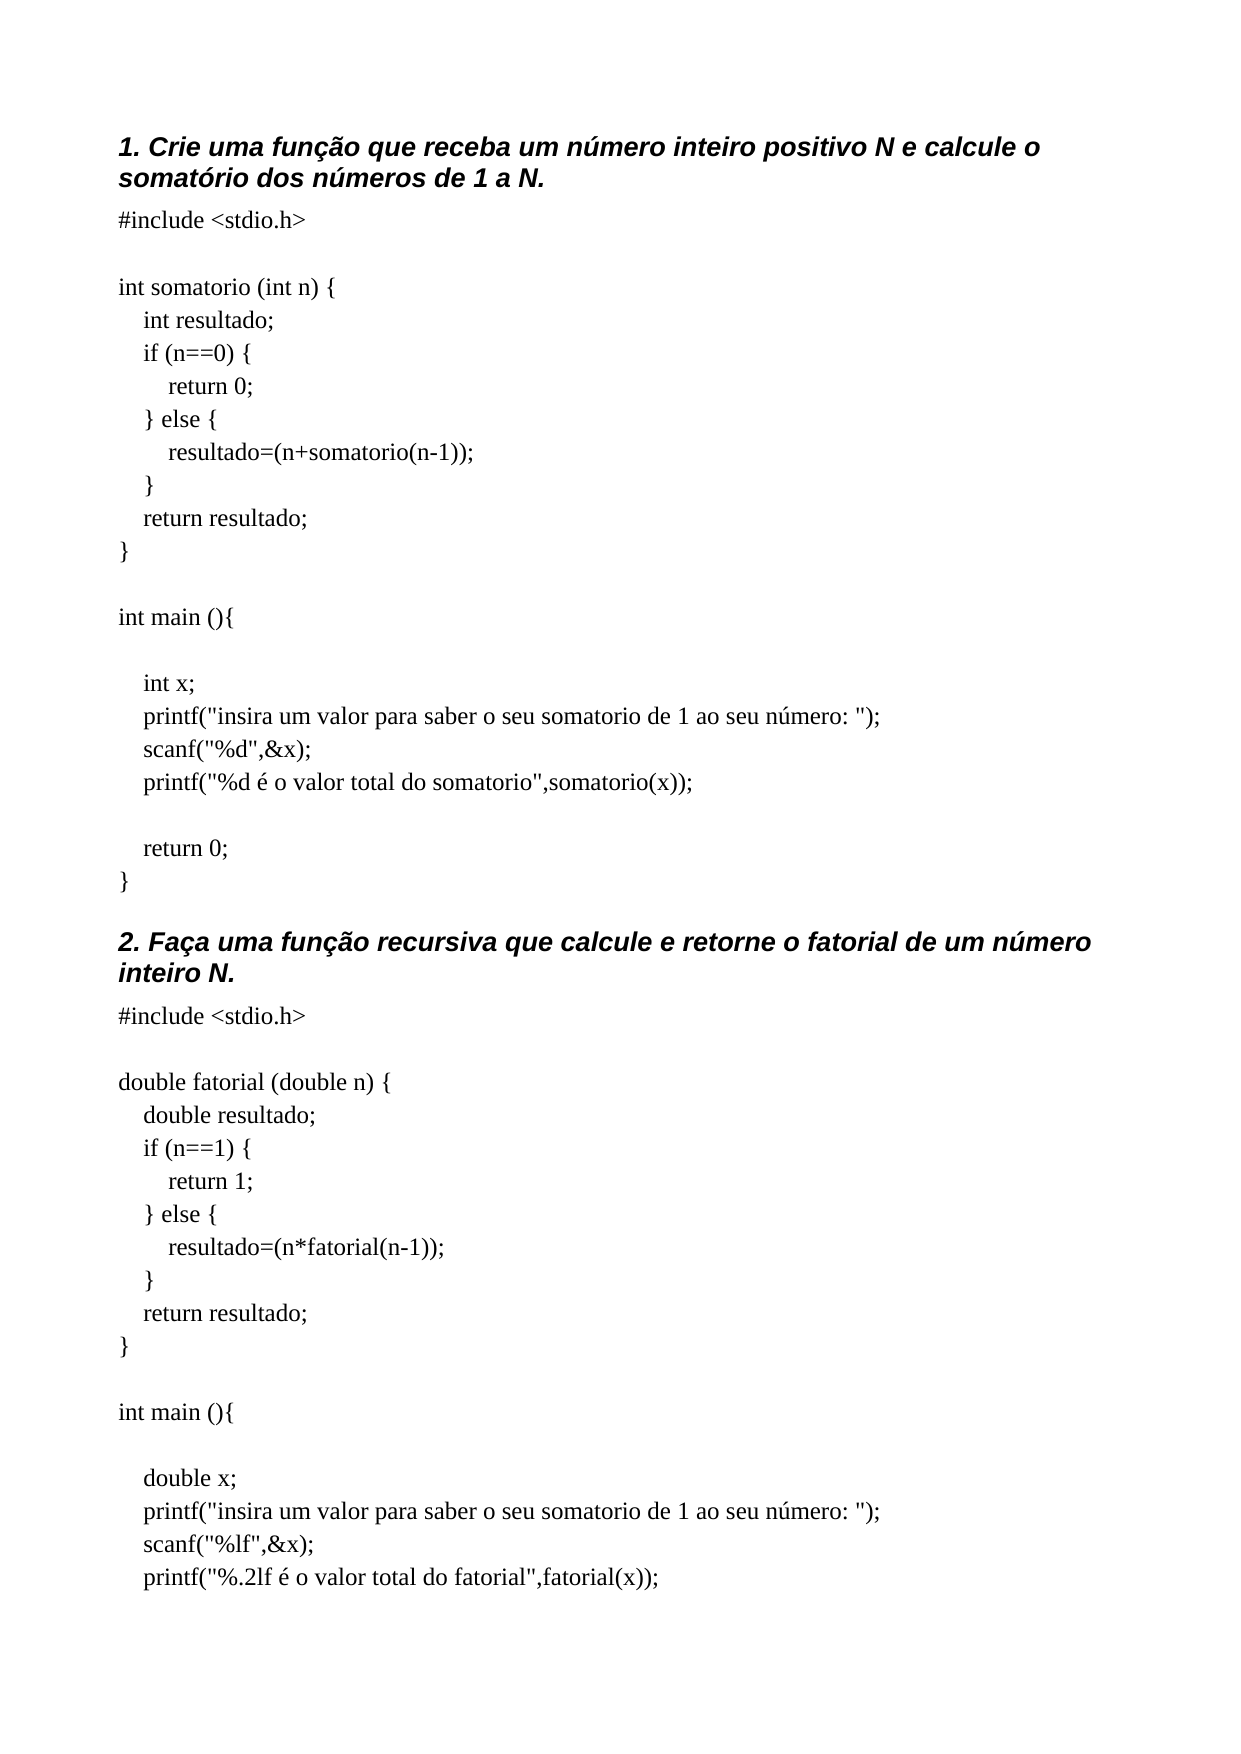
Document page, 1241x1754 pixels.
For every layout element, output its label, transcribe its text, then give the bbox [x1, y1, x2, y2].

text #include <stdio.h> double fatorial (double n) { double resultado; if (n==1) { return 1; } else { resultado=(n*fatorial(n-1)); } return resultado; } int main (){ double x; printf("insira um valor para saber o seu somatorio de 1 ao seu número: "); scanf("%lf",&x); printf("%.2lf é o valor total do fatorial",fatorial(x)); [118, 1001, 1122, 1624]
subtitle 2. Faça uma função recursiva que calcule e retorne o fatorial de um número inteiro N. [118, 926, 1122, 989]
subtitle 1. Crie uma função que receba um número inteiro positivo N e calcule o somatório dos números de 1 a N. [118, 131, 1122, 193]
text #include <stdio.h> int somatorio (int n) { int resultado; if (n==0) { return 0; } else { resultado=(n+somatorio(n-1)); } return resultado; } int main (){ int x; printf("insira um valor para saber o seu somatorio de 1 ao seu número: "); scanf("%d",&x); printf("%d é o valor total do somatorio",somatorio(x)); return 0; } [118, 206, 1122, 895]
